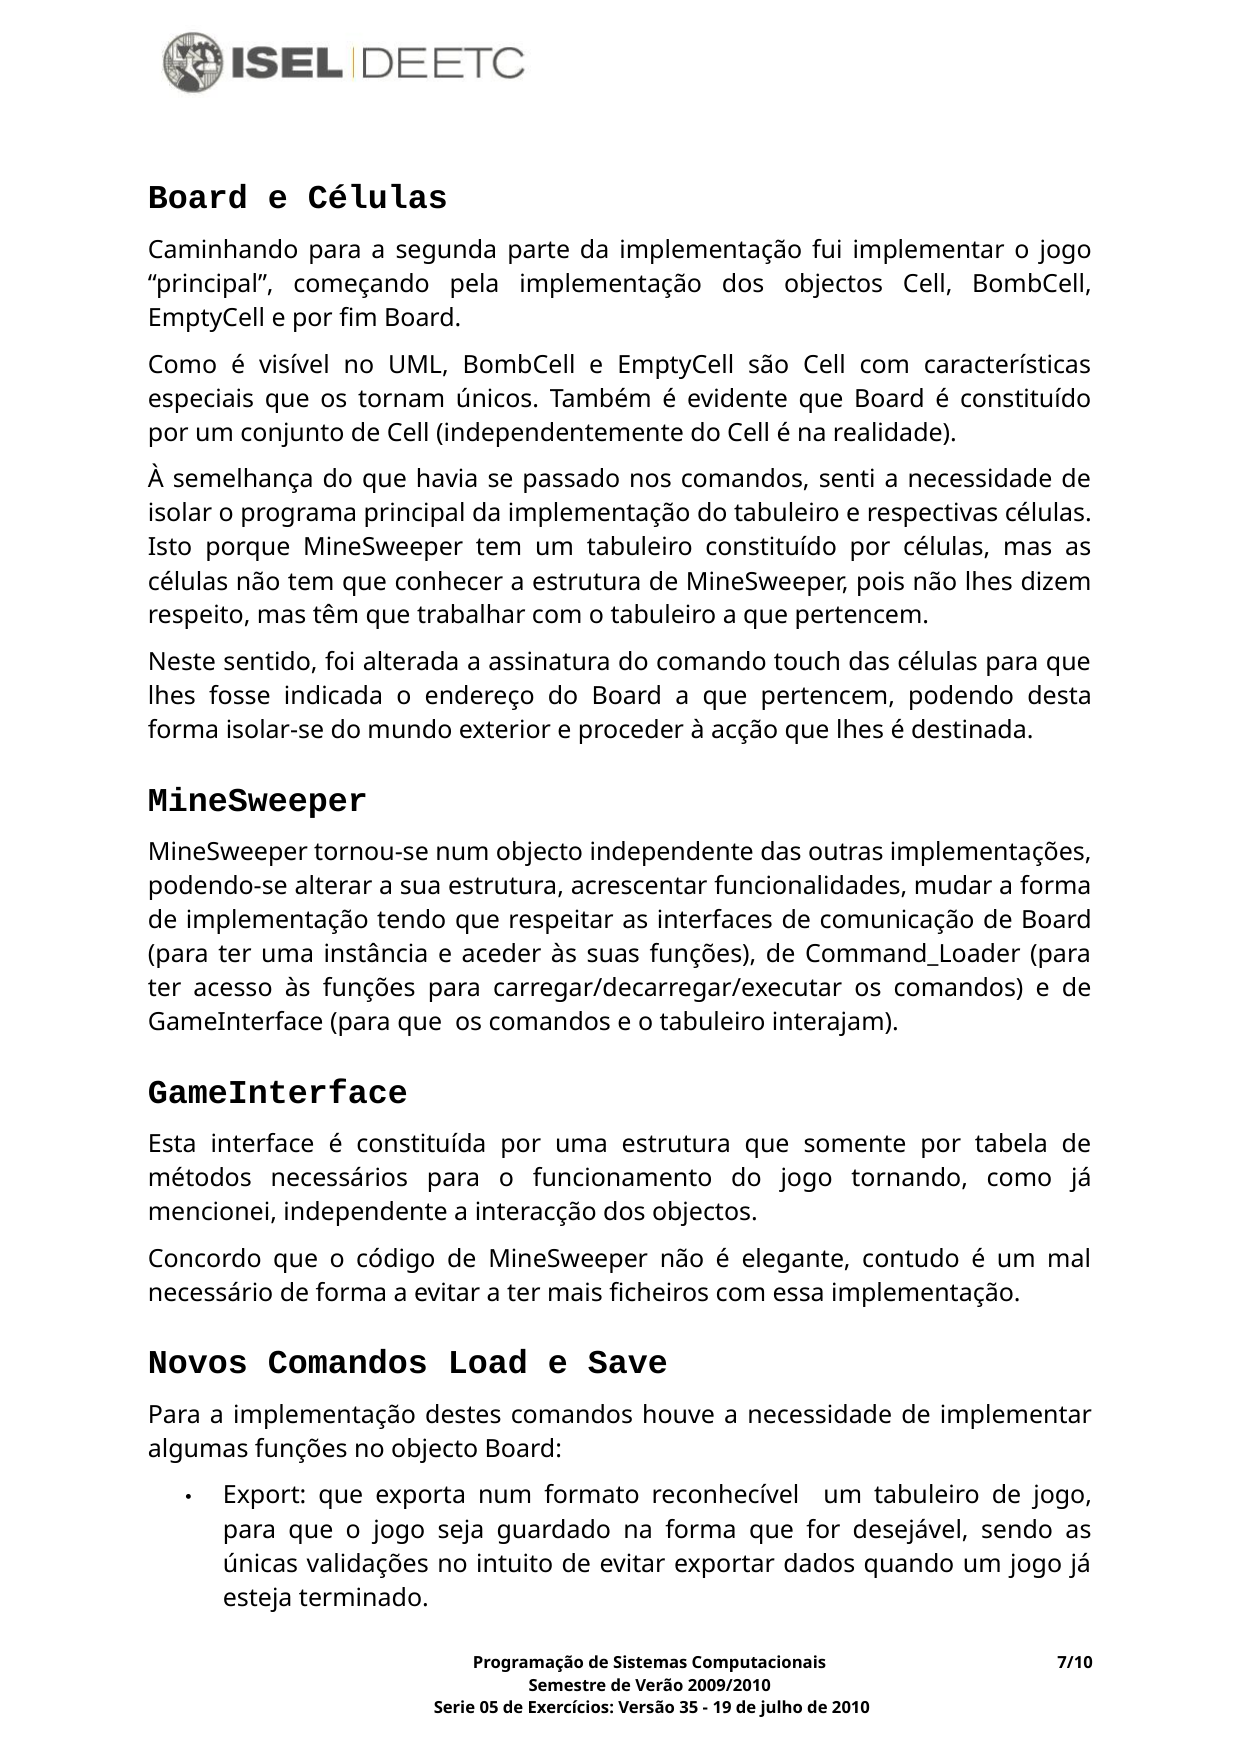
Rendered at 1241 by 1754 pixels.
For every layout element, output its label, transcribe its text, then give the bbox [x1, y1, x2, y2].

subtitle GameInterface [148, 1076, 1093, 1113]
subtitle Board e Células [148, 181, 1093, 219]
text À semelhança do que havia se passado nos comandos, senti a necessidade de isolar o programa principal da implementação do tabuleiro e respectivas células. Isto porque MineSweeper tem um tabuleiro constituído por células, mas as células não tem que conhecer a estrutura de MineSweeper, pois não lhes dizem respeito, mas têm que trabalhar com o tabuleiro a que pertencem. [148, 461, 1093, 631]
text Neste sentido, foi alterada a assinatura do comando touch das células para que lhes fosse indicada o endereço do Board a que pertencem, podendo desta forma isolar-se do mundo exterior e proceder à acção que lhes é destinada. [148, 644, 1093, 746]
text MineSweeper tornou-se num objecto independente das outras implementações, podendo-se alterar a sua estrutura, acrescentar funcionalidades, mudar a forma de implementação tendo que respeitar as interfaces de comunicação de Board (para ter uma instância e aceder às suas funções), de Command_Loader (para ter acesso às funções para carregar/decarregar/executar os comandos) e de GameInterface (para que os comandos e o tabuleiro interajam). [148, 834, 1093, 1038]
text Esta interface é constituída por uma estrutura que somente por tabela de métodos necessários para o funcionamento do jogo tornando, como já mencionei, independente a interacção dos objectos. [148, 1126, 1093, 1228]
text Como é visível no UML, BombCell e EmptyCell são Cell com características especiais que os tornam únicos. Também é evidente que Board é constituído por um conjunto de Cell (independentemente do Cell é na realidade). [148, 346, 1093, 448]
picture [153, 17, 555, 118]
text Concordo que o código de MineSweeper não é elegante, contudo é um mal necessário de forma a evitar a ter mais ficheiros com essa implementação. [148, 1241, 1093, 1309]
list Export: que exporta num formato reconhecível um tabuleiro de jogo, para que o jogo seja guardado na forma que for desejável, sendo as únicas validações no intuito de evitar exportar dados quando um jogo já esteja terminado. [185, 1477, 1093, 1613]
subtitle Novos Comandos Load e Save [148, 1346, 1093, 1384]
text Para a implementação destes comandos houve a necessidade de implementar algumas funções no objecto Board: [148, 1397, 1093, 1465]
text Caminhando para a segunda parte da implementação fui implementar o jogo “principal”, começando pela implementação dos objectos Cell, BombCell, EmptyCell e por fim Board. [148, 232, 1093, 334]
subtitle MineSweeper [148, 783, 1093, 821]
